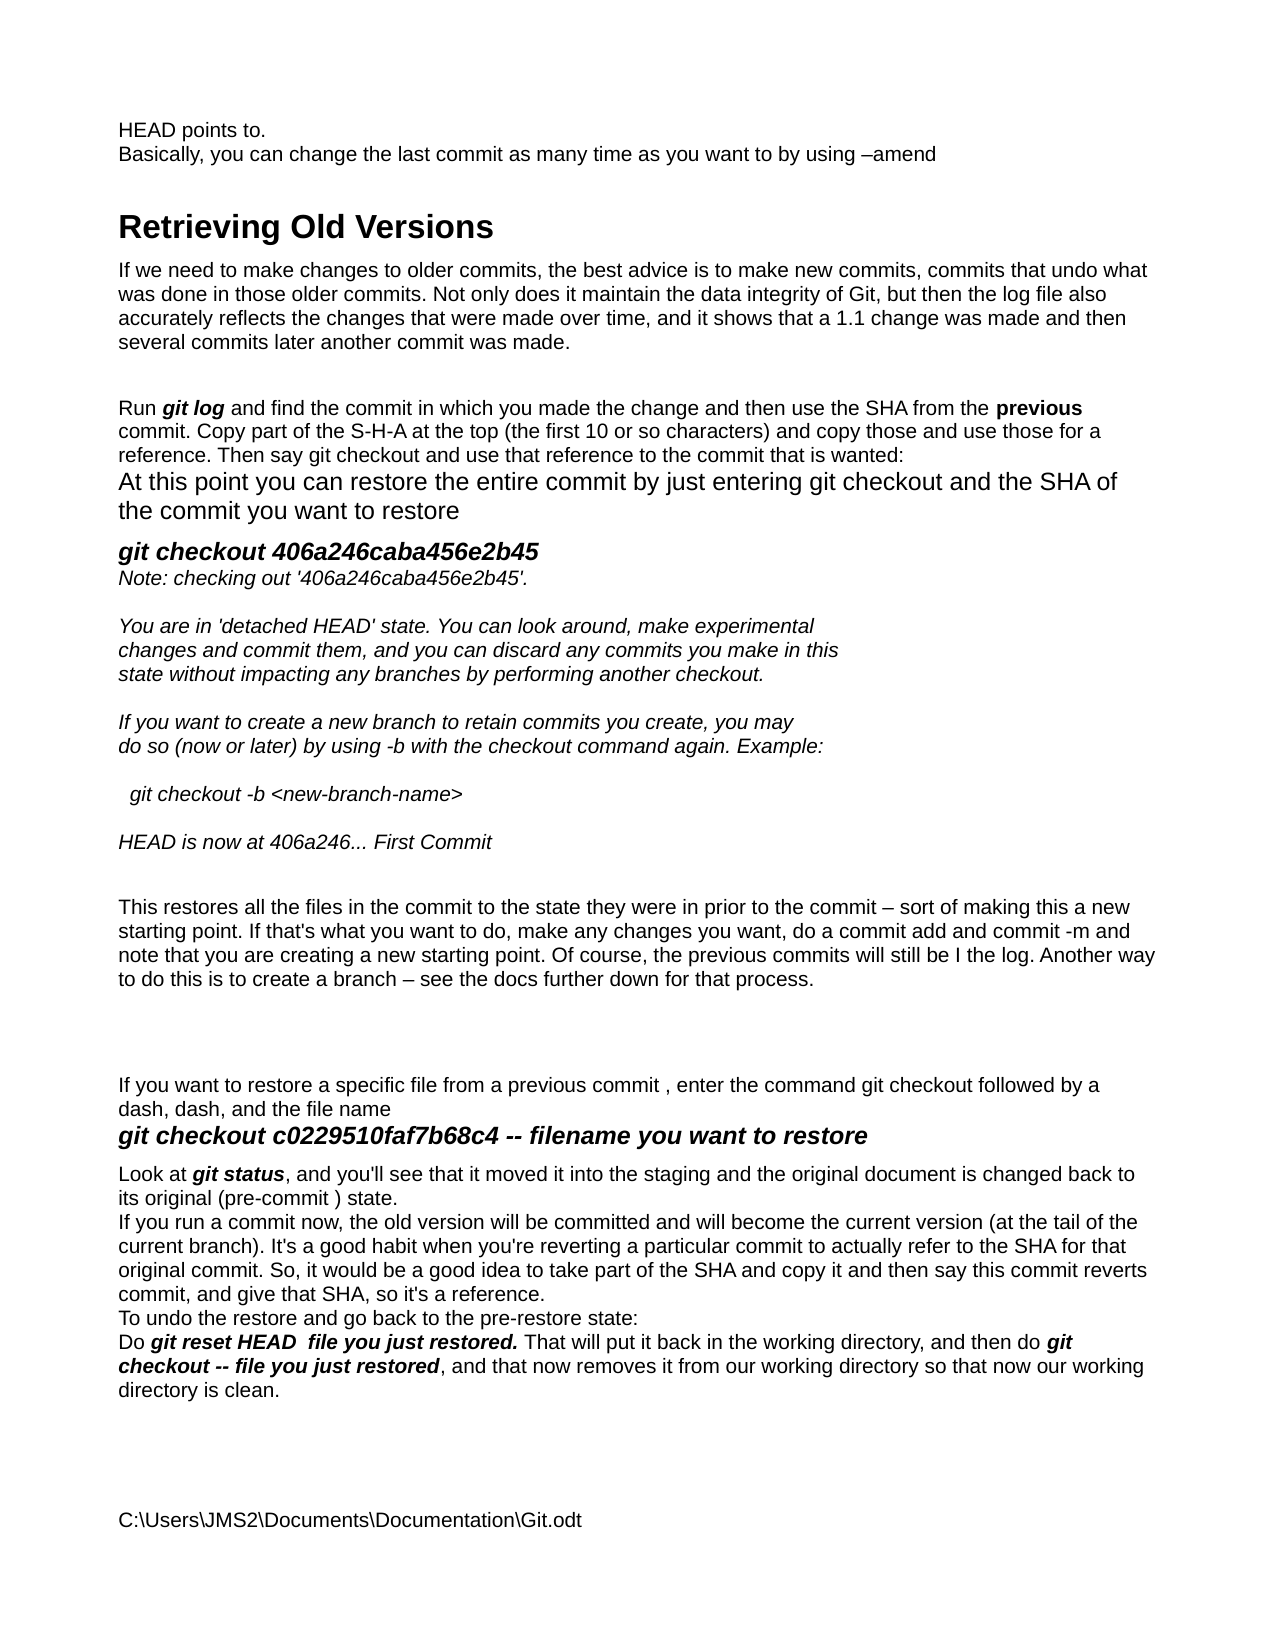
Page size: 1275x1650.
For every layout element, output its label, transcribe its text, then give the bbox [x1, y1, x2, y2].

text changes and commit them, and you can discard any commits you make in this [118, 638, 1157, 662]
text Note: checking out '406a246caba456e2b45'. [118, 566, 1157, 590]
text You are in 'detached HEAD' state. You can look around, make experimental [118, 614, 1157, 638]
text Do git reset HEAD file you just restored. That will put it back in the working directory, and then do git checkout -- file you just restored, and that now removes it from our working directory so that now our working directory is clean. [118, 1330, 1157, 1402]
text state without impacting any branches by performing another checkout. [118, 662, 1157, 686]
text At this point you can restore the entire commit by just entering git checkout and the SHA of the commit you want to restore [118, 467, 1157, 525]
text If you want to create a new branch to retain commits you create, you may [118, 710, 1157, 734]
text git checkout 406a246caba456e2b45 [118, 537, 1157, 566]
text If you want to restore a specific file from a previous commit , enter the command git checkout followed by a dash, dash, and the file name [118, 1073, 1157, 1121]
text HEAD points to. [118, 118, 1157, 142]
text If you run a commit now, the old version will be committed and will become the current version (at the tail of the current branch). It's a good habit when you're reverting a particular commit to actually refer to the SHA for that original commit. So, it would be a good idea to take part of the SHA and copy it and then say this commit reverts commit, and give that SHA, so it's a reference. [118, 1210, 1157, 1306]
text Run git log and find the commit in which you made the change and then use the SHA from the previous commit. Copy part of the S-H-A at the top (the first 10 or so characters) and copy those and use those for a reference. Then say git checkout and use that reference to the commit that is wanted: [118, 395, 1157, 467]
text git checkout c0229510faf7b68c4 -- filename you want to restore [118, 1121, 1157, 1150]
text This restores all the files in the commit to the state they were in prior to the commit – sort of making this a new starting point. If that's what you want to do, make any changes you want, do a commit add and commit -m and note that you are creating a new starting point. Of course, the previous commits will still be I the log. Another way to do this is to create a branch – see the docs further down for that process. [118, 895, 1157, 991]
text To undo the restore and go back to the pre-restore state: [118, 1306, 1157, 1330]
text If we need to make changes to older commits, the best advice is to make new commits, commits that undo what was done in those older commits. Not only does it maintain the data integrity of Git, but then the log file also accurately reflects the changes that were made over time, and it shows that a 1.1 change was made and then several commits later another commit was made. [118, 258, 1157, 354]
text Retrieving Old Versions [118, 207, 1157, 246]
text do so (now or later) by using -b with the checkout command again. Example: [118, 734, 1157, 758]
text git checkout -b <new-branch-name> [118, 782, 1157, 806]
text Basically, you can change the last commit as many time as you want to by using –amend [118, 142, 1157, 166]
text Look at git status, and you'll see that it moved it into the staging and the original document is changed back to its original (pre-commit ) state. [118, 1162, 1157, 1210]
text HEAD is now at 406a246... First Commit [118, 829, 1157, 853]
